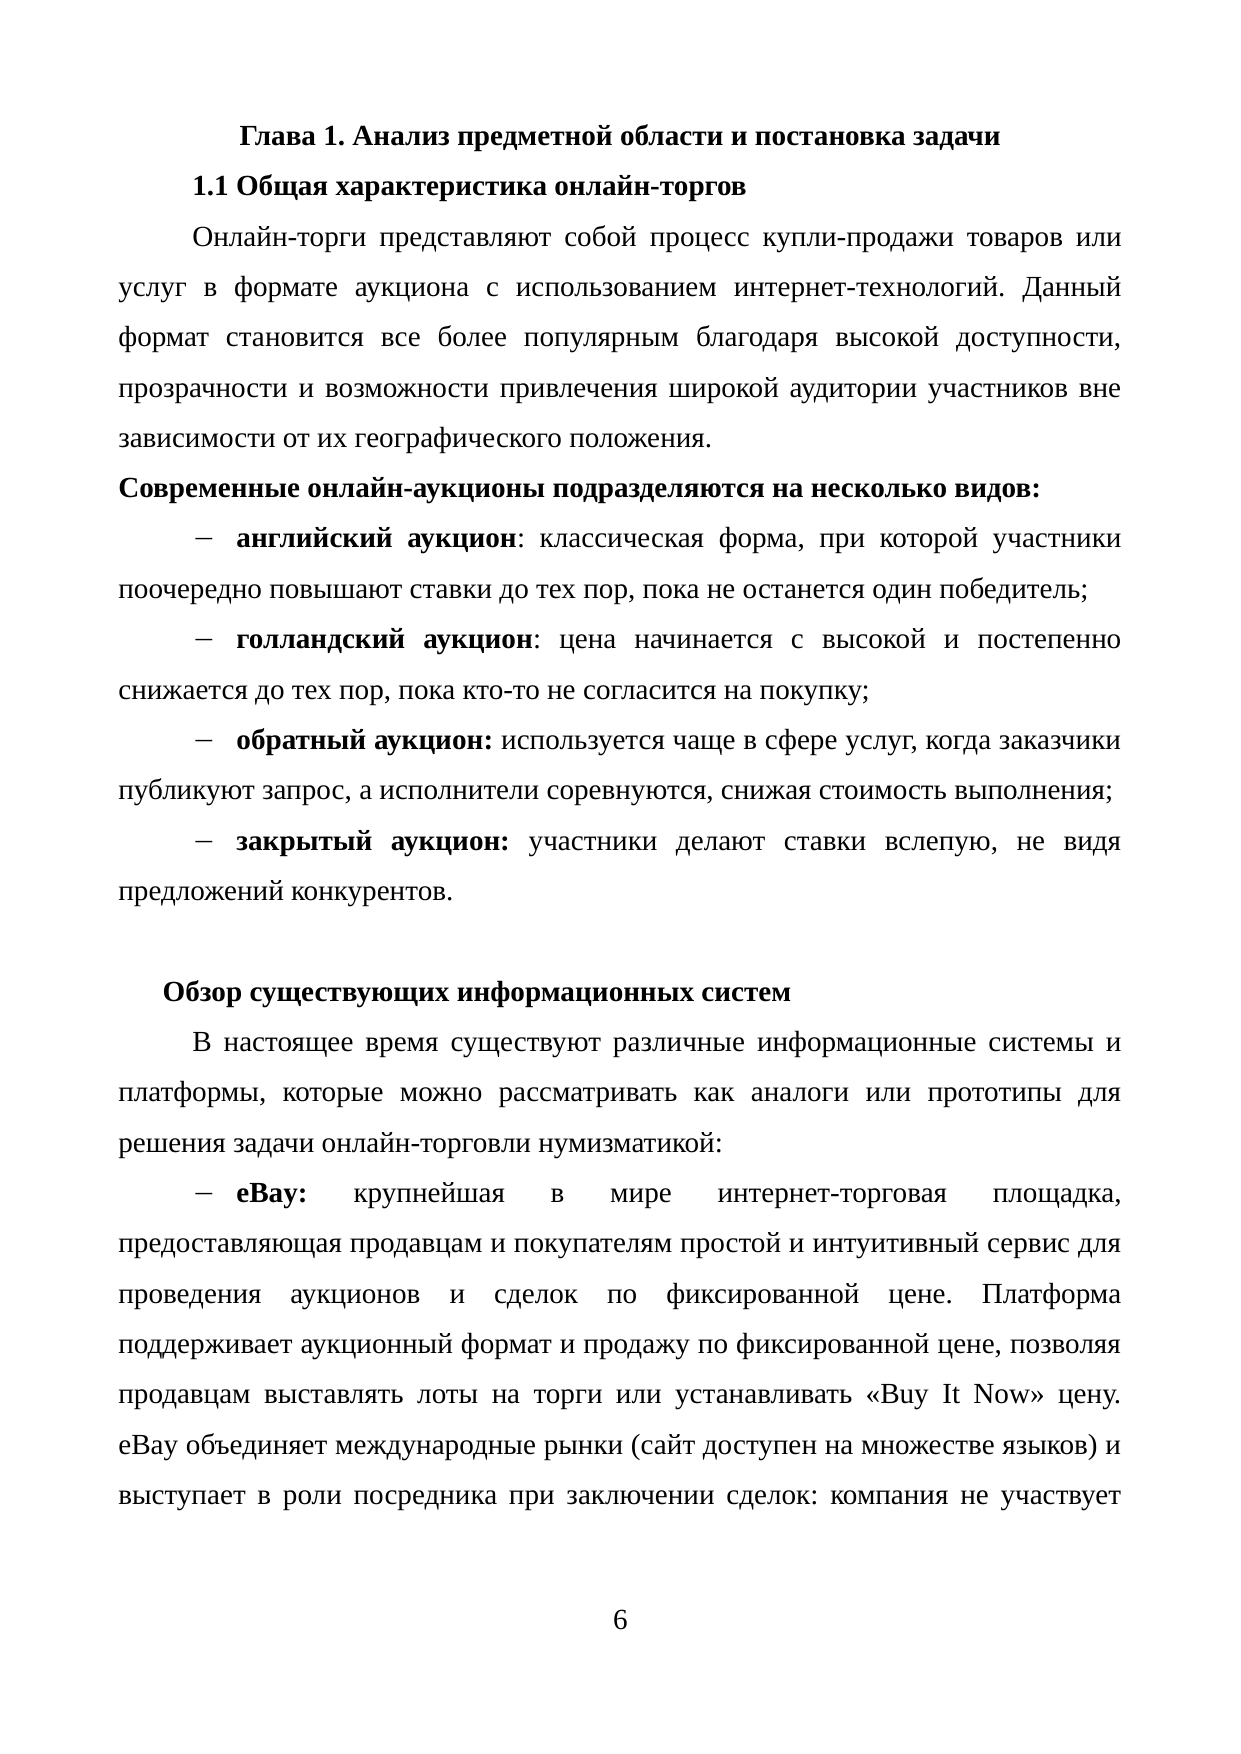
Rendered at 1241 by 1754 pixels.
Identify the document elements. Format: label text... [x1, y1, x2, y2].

text Онлайн-торги представляют собой процесс купли-продажи товаров или услуг в формате аукциона с использованием интернет-технологий. Данный формат становится все более популярным благодаря высокой доступности, прозрачности и возможности привлечения широкой аудитории участников вне зависимости от их географического положения. [118, 219, 1122, 453]
text Обзор существующих информационных систем [118, 974, 1063, 1007]
list голландский аукцион: цена начинается с высокой и постепенно снижается до тех пор, пока кто-то не согласится на покупку; [118, 621, 1122, 705]
list eBay: крупнейшая в мире интернет-торговая площадка, предоставляющая продавцам и покупателям простой и интуитивный сервис для проведения аукционов и сделок по фиксированной цене. Платформа поддерживает аукционный формат и продажу по фиксированной цене, позволяя продавцам выставлять лоты на торги или устанавливать «Buy It Now» цену. eBay объединяет международные рынки (сайт доступен на множестве языков) и выступает в роли посредника при заключении сделок: компания не участвует [118, 1175, 1122, 1511]
text Современные онлайн-аукционы подразделяются на несколько видов: [118, 470, 1122, 504]
list английский аукцион: классическая форма, при которой участники поочередно повышают ставки до тех пор, пока не останется один победитель; [118, 521, 1122, 604]
text В настоящее время существуют различные информационные системы и платформы, которые можно рассматривать как аналоги или прототипы для решения задачи онлайн-торговли нумизматикой: [118, 1024, 1122, 1158]
subtitle Глава 1. Анализ предметной области и постановка задачи [118, 118, 1122, 152]
list закрытый аукцион: участники делают ставки вслепую, не видя предложений конкурентов. [118, 823, 1122, 907]
subtitle 1.1 Общая характеристика онлайн-торгов [118, 168, 1122, 202]
list обратный аукцион: используется чаще в сфере услуг, когда заказчики публикуют запрос, а исполнители соревнуются, снижая стоимость выполнения; [118, 722, 1122, 806]
